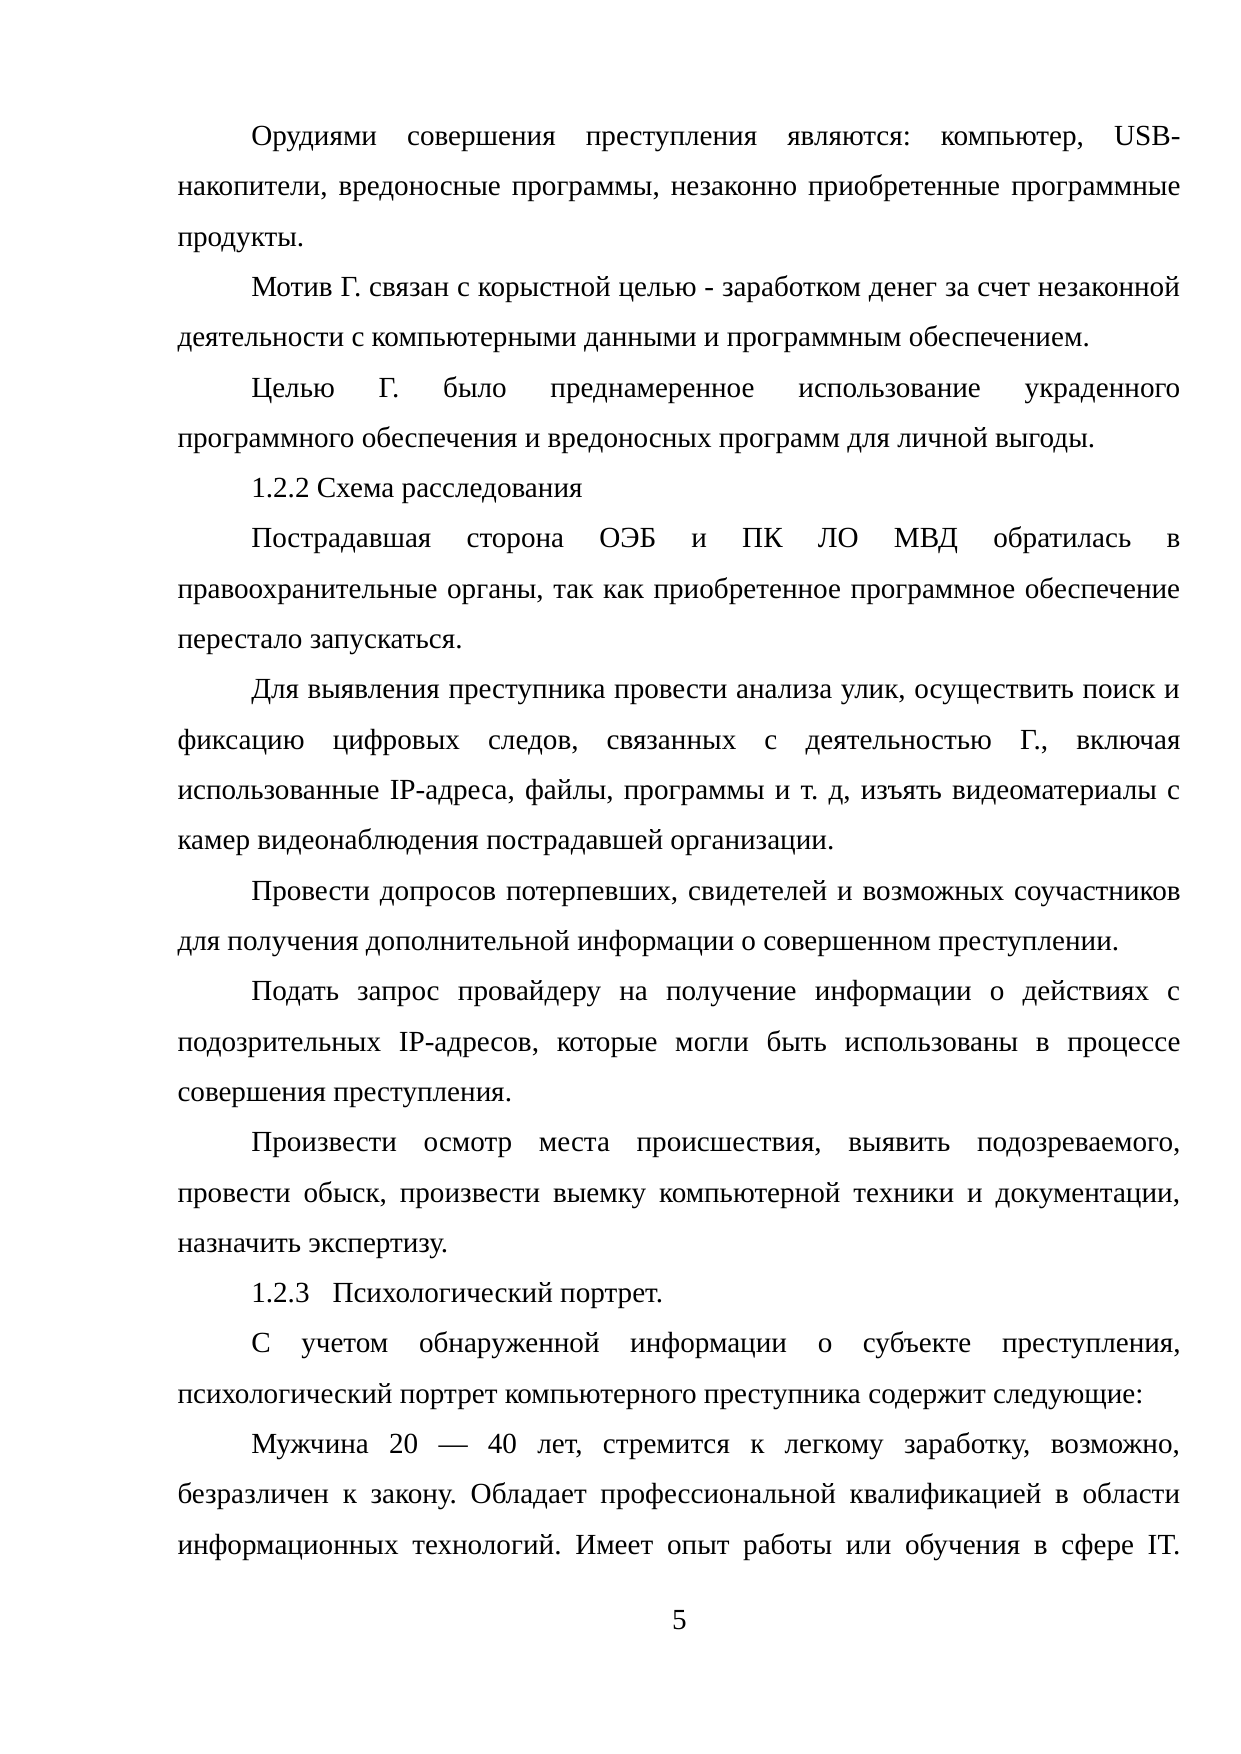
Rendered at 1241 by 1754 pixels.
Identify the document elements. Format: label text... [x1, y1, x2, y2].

text Мужчина 20 — 40 лет, стремится к легкому заработку, возможно, безразличен к закону. Обладает профессиональной квалификацией в области информационных технологий. Имеет опыт работы или обучения в сфере IT. [177, 1426, 1181, 1560]
text С учетом обнаруженной информации о субъекте преступления, психологический портрет компьютерного преступника содержит следующие: [177, 1326, 1181, 1409]
list Схема расследования [177, 470, 1181, 504]
text Орудиями совершения преступления являются: компьютер, USB-накопители, вредоносные программы, незаконно приобретенные программные продукты. [177, 118, 1181, 252]
text Провести допросов потерпевших, свидетелей и возможных соучастников для получения дополнительной информации о совершенном преступлении. [177, 873, 1181, 957]
list Психологический портрет. [177, 1275, 1181, 1309]
text Подать запрос провайдеру на получение информации о действиях с подозрительных IP-адресов, которые могли быть использованы в процессе совершения преступления. [177, 973, 1181, 1108]
text Пострадавшая сторона ОЭБ и ПК ЛО МВД обратилась в правоохранительные органы, так как приобретенное программное обеспечение перестало запускаться. [177, 521, 1181, 655]
text Для выявления преступника провести анализа улик, осуществить поиск и фиксацию цифровых следов, связанных с деятельностью Г., включая использованные IP-адреса, файлы, программы и т. д, изъять видеоматериалы с камер видеонаблюдения пострадавшей организации. [177, 672, 1181, 856]
text Мотив Г. связан с корыстной целью - заработком денег за счет незаконной деятельности с компьютерными данными и программным обеспечением. [177, 269, 1181, 353]
text Произвести осмотр места происшествия, выявить подозреваемого, провести обыск, произвести выемку компьютерной техники и документации, назначить экспертизу. [177, 1124, 1181, 1258]
text Целью Г. было преднамеренное использование украденного программного обеспечения и вредоносных программ для личной выгоды. [177, 370, 1181, 453]
